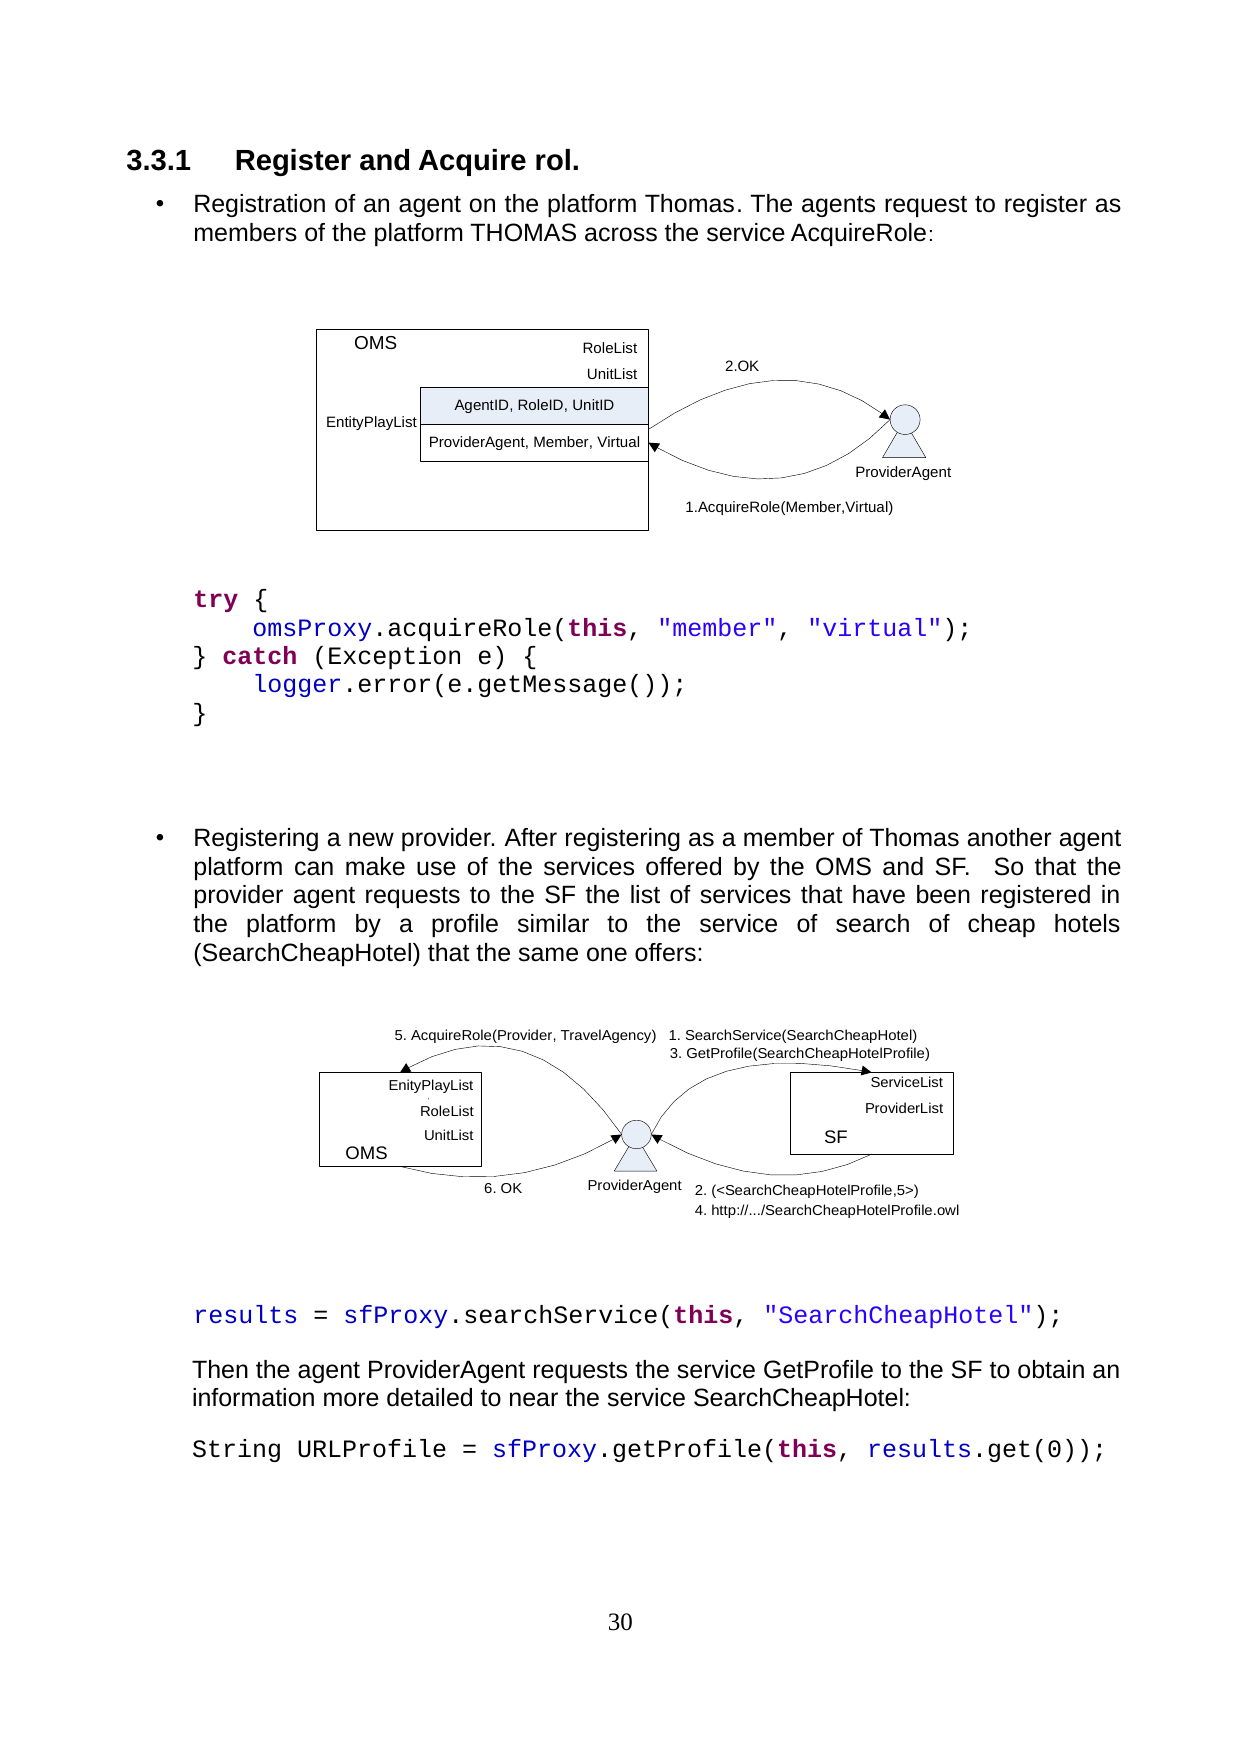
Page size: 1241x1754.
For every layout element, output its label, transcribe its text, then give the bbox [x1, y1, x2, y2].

subtitle Register and Acquire rol. [118, 143, 1122, 177]
text try { [156, 587, 1122, 615]
text } catch (Exception e) { [118, 643, 1122, 672]
text } [118, 700, 1122, 728]
text omsProxy.acquireRole(this, "member", "virtual"); [118, 615, 1122, 643]
list Registering a new provider. After registering as a member of Thomas another agent platform can make use of the services offered by the OMS and SF. So that the provider agent requests to the SF the list of services that have been registered in the platform by a profile similar to the service of search of cheap hotels (SearchCheapHotel) that the same one offers: [156, 823, 1122, 967]
list Registration of an agent on the platform Thomas. The agents request to register as members of the platform THOMAS across the service AcquireRole: [156, 189, 1122, 247]
text logger.error(e.getMessage()); [118, 672, 1122, 700]
text String URLProfile = sfProxy.getProfile(this, results.get(0)); [192, 1436, 1122, 1464]
text Then the agent ProviderAgent requests the service GetProfile to the SF to obtain an information more detailed to near the service SearchCheapHotel: [192, 1355, 1122, 1412]
text results = sfProxy.searchService(this, "SearchCheapHotel"); [156, 1301, 1122, 1331]
